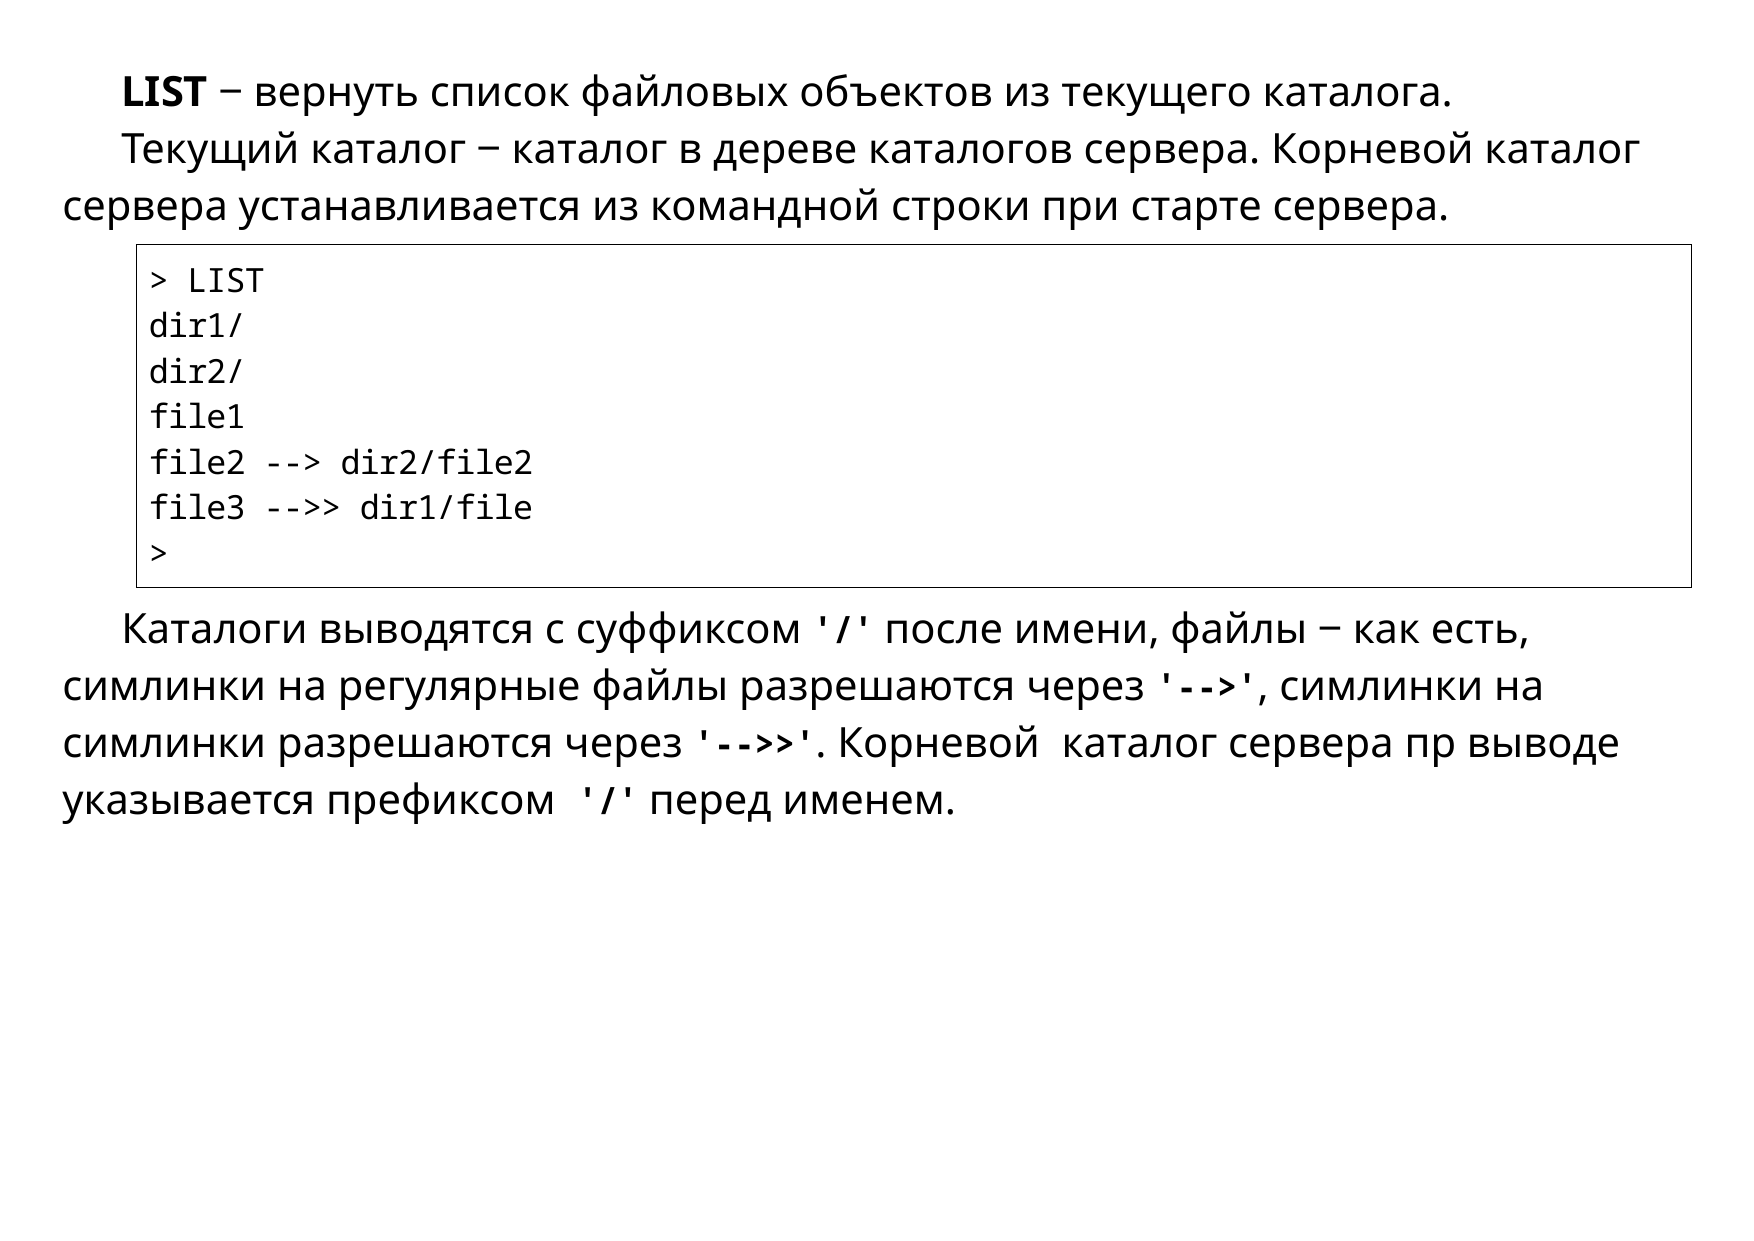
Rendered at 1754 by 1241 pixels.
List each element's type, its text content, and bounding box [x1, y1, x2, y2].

text file2 --> dir2/file2 [137, 426, 1691, 471]
text > [137, 517, 1691, 587]
text Каталоги выводятся с суффиксом '/' поcле имени, файлы ‒ как есть, симлинки на регулярные файлы разрешаются через '-->', симлинки на симлинки разрешаются через '-->>'. Корневой каталог сервера пр выводе указывается префиксом '/' перед именем. [62, 599, 1692, 826]
text LIST ‒ вернуть список файловых объектов из текущего каталога. [62, 62, 1692, 119]
text dir1/ [137, 289, 1691, 335]
text Текущий каталог ‒ каталог в дереве каталогов сервера. Корневой каталог сервера устанавливается из командной строки при старте сервера. [62, 119, 1692, 232]
text file1 [137, 380, 1691, 426]
text file3 -->> dir1/file [137, 471, 1691, 517]
text > LIST [137, 245, 1691, 289]
text dir2/ [137, 335, 1691, 380]
